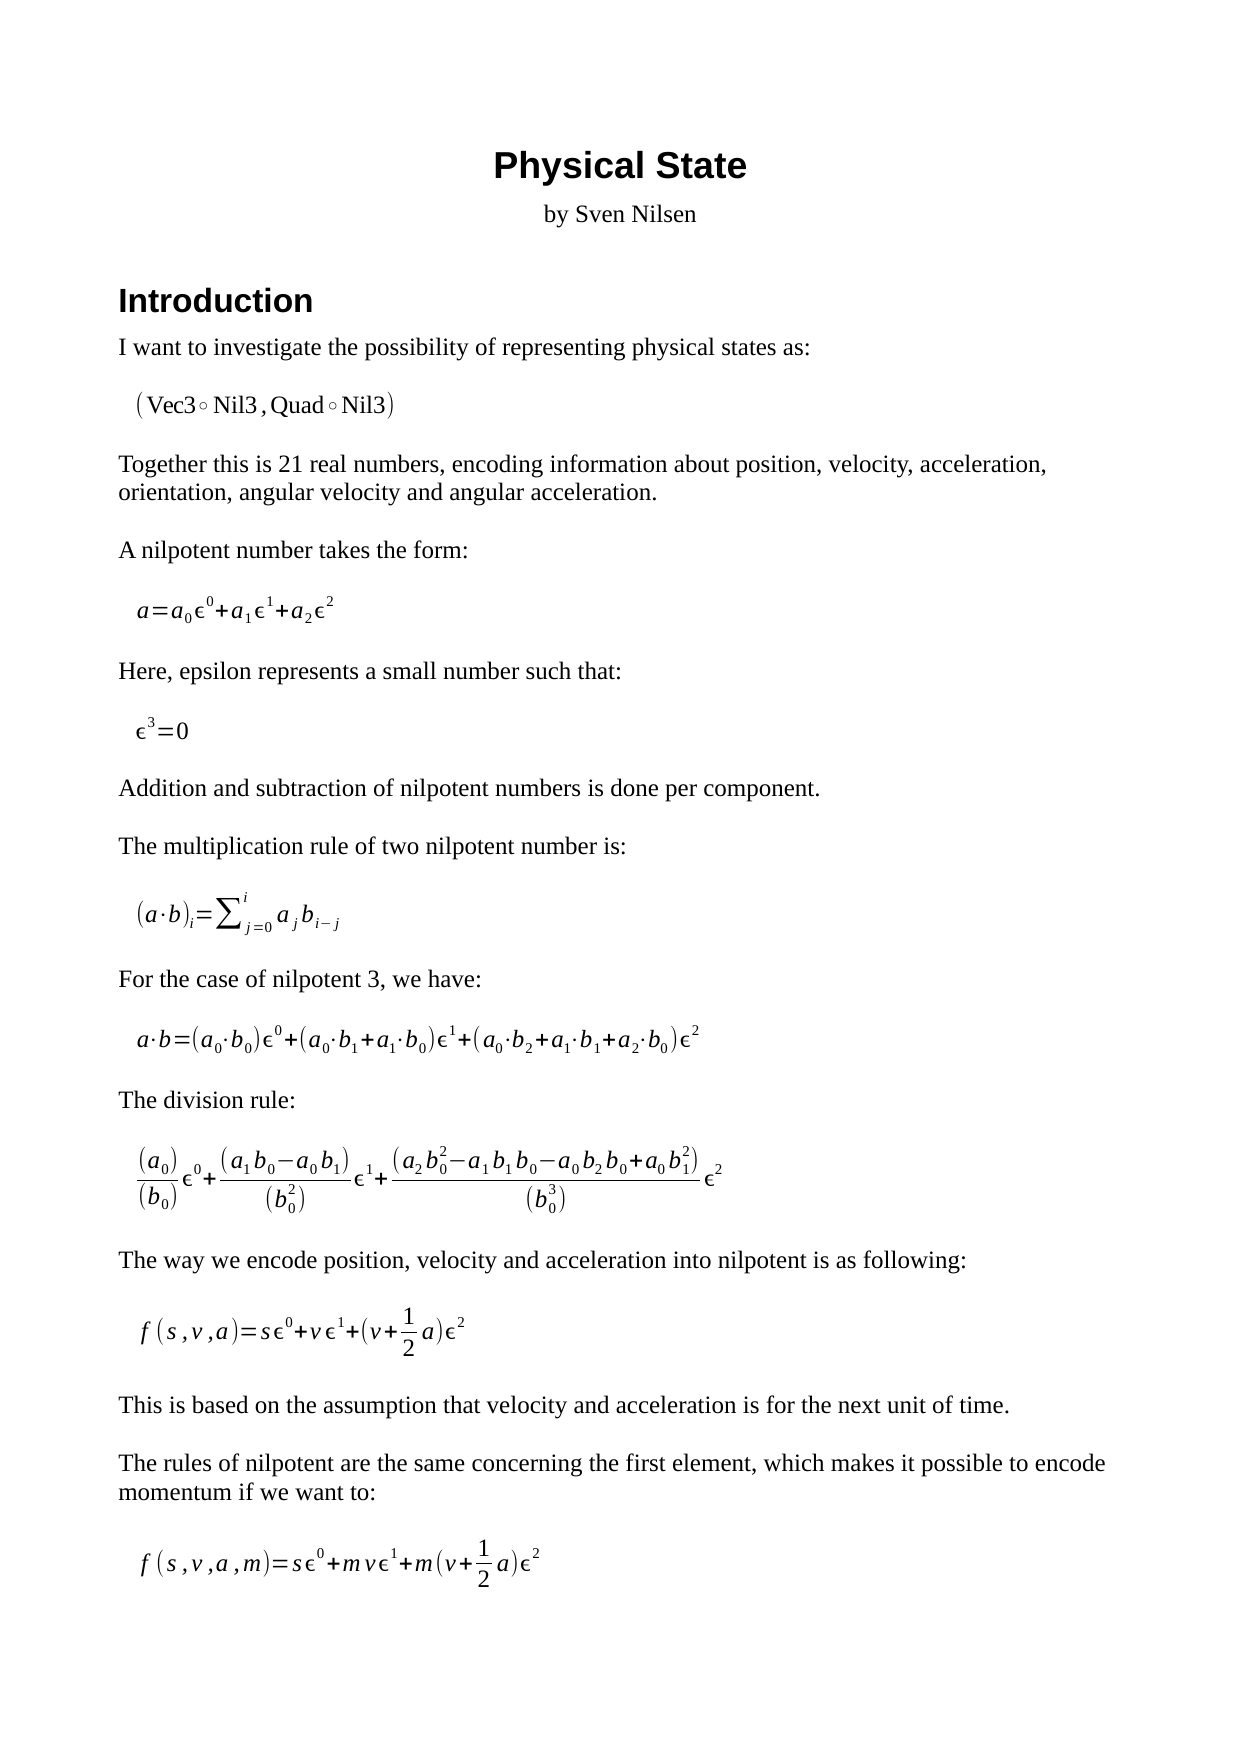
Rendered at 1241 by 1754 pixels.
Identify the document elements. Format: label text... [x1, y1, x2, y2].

text Together this is 21 real numbers, encoding information about position, velocity, acceleration, orientation, angular velocity and angular acceleration. [118, 390, 1122, 506]
text Here, epsilon represents a small number such that: [118, 592, 1122, 685]
subtitle Introduction [118, 281, 1122, 320]
text by Sven Nilsen [118, 199, 1122, 227]
text The rules of nilpotent are the same concerning the first element, which makes it possible to encode momentum if we want to: [118, 1448, 1122, 1506]
text The multiplication rule of two nilpotent number is: [118, 831, 1122, 860]
text The way we encode position, velocity and acceleration into nilpotent is as following: [118, 1114, 1122, 1274]
title Physical State [118, 143, 1122, 186]
text This is based on the assumption that velocity and acceleration is for the next unit of time. [118, 1303, 1122, 1419]
text A nilpotent number takes the form: [118, 535, 1122, 564]
text Addition and subtraction of nilpotent numbers is done per component. [118, 713, 1122, 802]
text I want to investigate the possibility of representing physical states as: [118, 332, 1122, 361]
text The division rule: [118, 1086, 1122, 1114]
text For the case of nilpotent 3, we have: [118, 888, 1122, 993]
